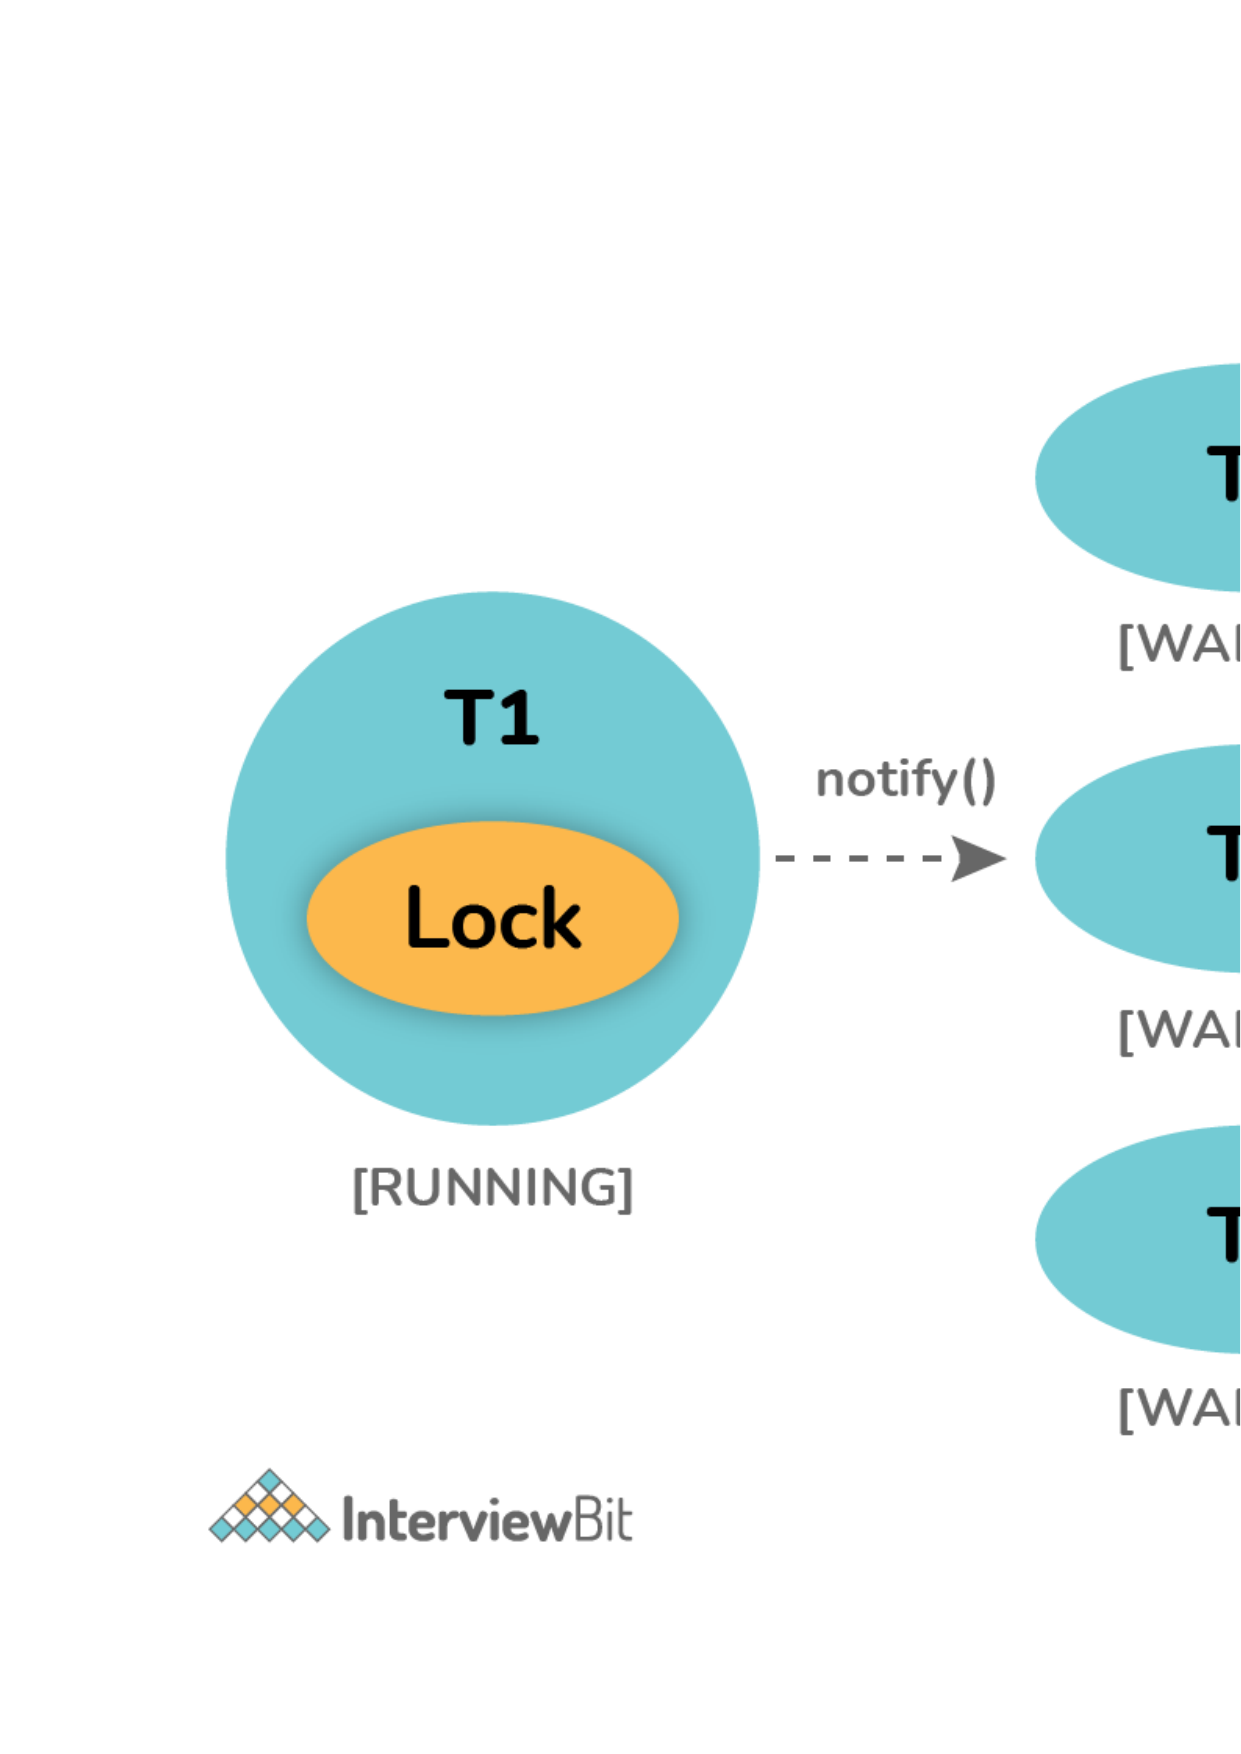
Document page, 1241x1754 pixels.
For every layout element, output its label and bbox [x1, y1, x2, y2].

picture [118, 118, 1241, 1623]
